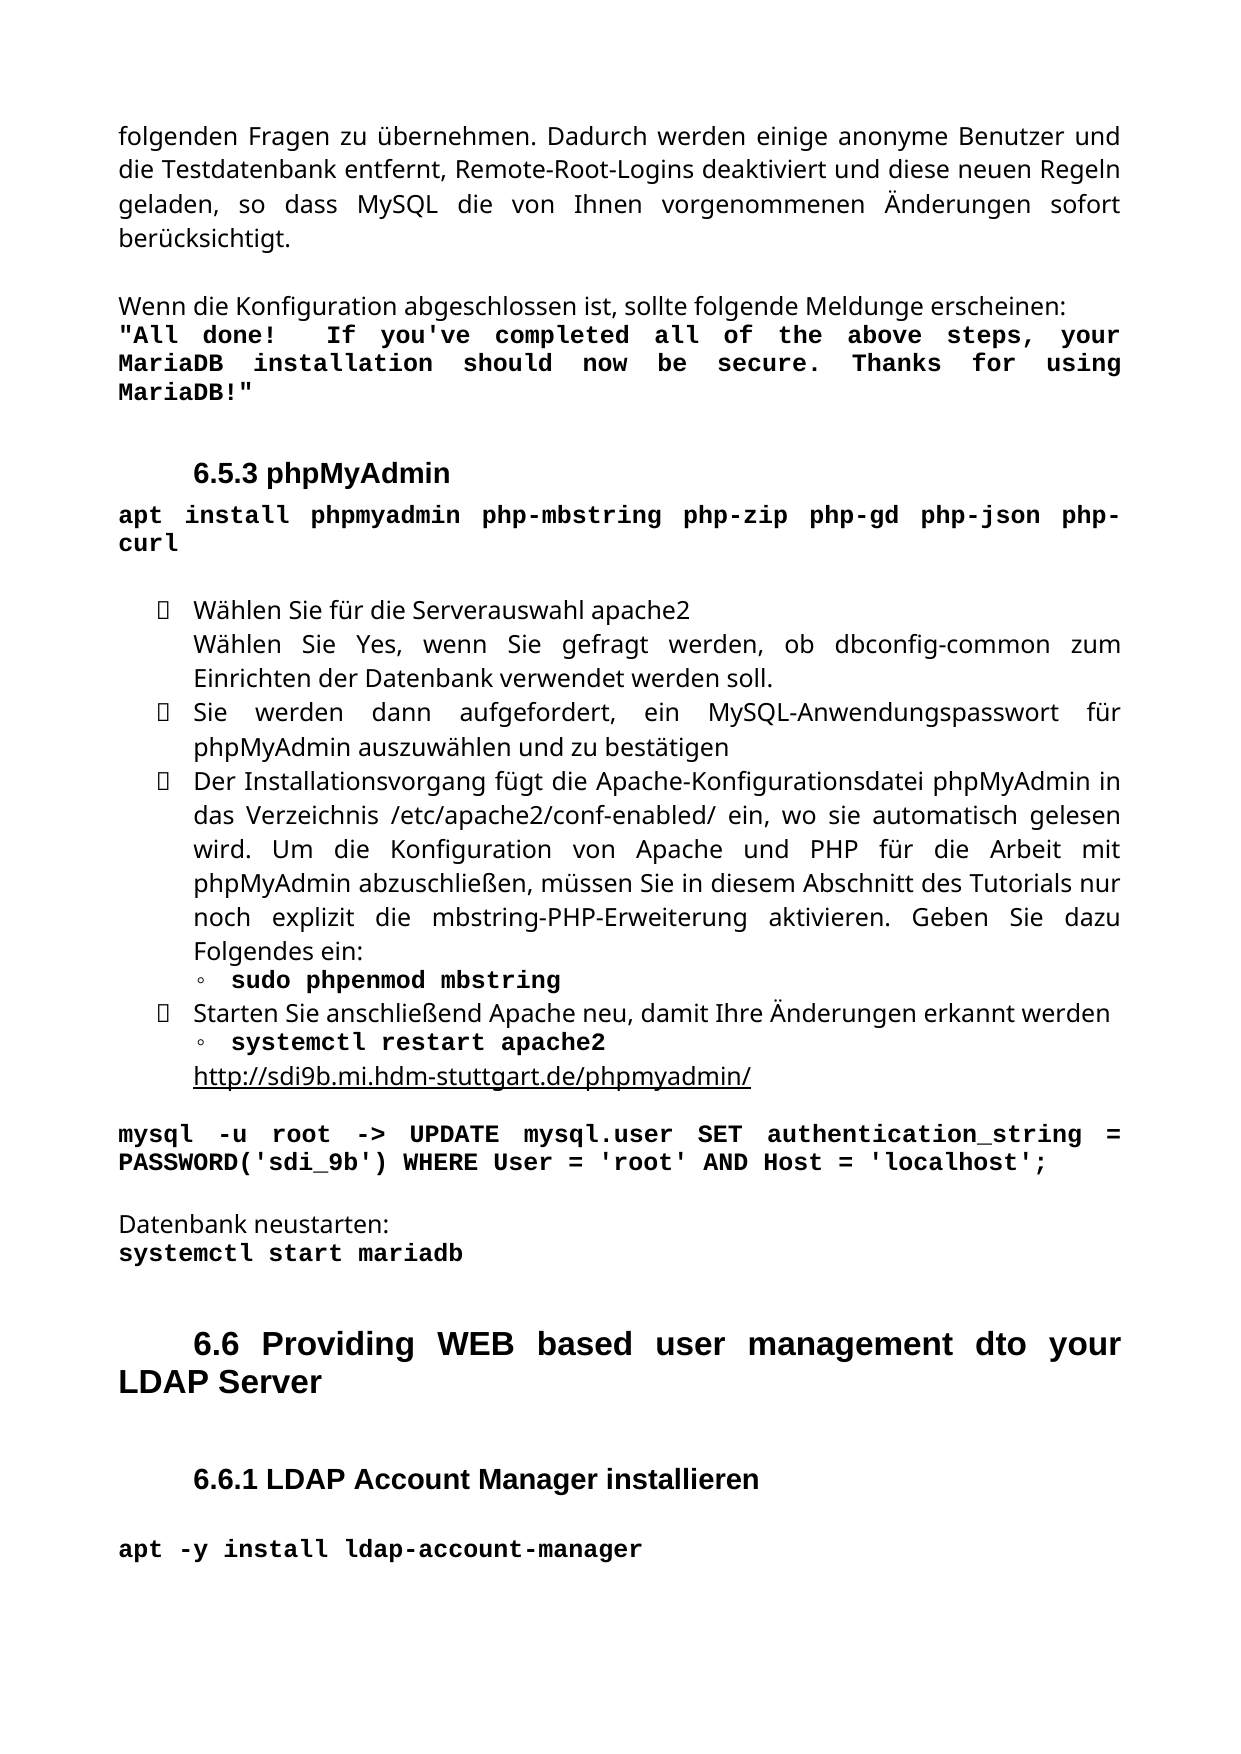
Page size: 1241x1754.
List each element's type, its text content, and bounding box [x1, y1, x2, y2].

list http://sdi9b.mi.hdm-stuttgart.de/phpmyadmin/ [156, 1058, 1122, 1092]
list Der Installationsvorgang fügt die Apache-Konfigurationsdatei phpMyAdmin in das Verzeichnis /etc/apache2/conf-enabled/ ein, wo sie automatisch gelesen wird. Um die Konfiguration von Apache und PHP für die Arbeit mit phpMyAdmin abzuschließen, müssen Sie in diesem Abschnitt des Tutorials nur noch explizit die mbstring-PHP-Erweiterung aktivieren. Geben Sie dazu Folgendes ein: [156, 763, 1122, 968]
list Sie werden dann aufgefordert, ein MySQL-Anwendungspasswort für phpMyAdmin auszuwählen und zu bestätigen [156, 695, 1122, 763]
list sudo phpenmod mbstring [193, 968, 1122, 996]
list Wählen Sie für die Serverauswahl apache2 [156, 593, 1122, 627]
text "All done! If you've completed all of the above steps, your MariaDB installation should now be secure. Thanks for using MariaDB!" [118, 322, 1122, 407]
subtitle 6.6.1 LDAP Account Manager installieren [118, 1462, 1122, 1495]
subtitle 6.5.3 phpMyAdmin [118, 456, 1122, 490]
text folgenden Fragen zu übernehmen. Dadurch werden einige anonyme Benutzer und die Testdatenbank entfernt, Remote-Root-Logins deaktiviert und diese neuen Regeln geladen, so dass MySQL die von Ihnen vorgenommenen Änderungen sofort berücksichtigt. [118, 118, 1122, 288]
list Starten Sie anschließend Apache neu, damit Ihre Änderungen erkannt werden [156, 996, 1122, 1030]
text systemctl start mariadb [118, 1241, 1122, 1269]
list Wählen Sie Yes, wenn Sie gefragt werden, ob dbconfig-common zum Einrichten der Datenbank verwendet werden soll. [156, 627, 1122, 695]
text Wenn die Konfiguration abgeschlossen ist, sollte folgende Meldunge erscheinen: [118, 288, 1122, 322]
text apt -y install ldap-account-manager [118, 1536, 1122, 1564]
text Datenbank neustarten: [118, 1207, 1122, 1241]
text mysql -u root -> UPDATE mysql.user SET authentication_string = PASSWORD('sdi_9b') WHERE User = 'root' AND Host = 'localhost'; [118, 1121, 1122, 1178]
list systemctl restart apache2 [193, 1030, 1122, 1058]
text apt install phpmyadmin php-mbstring php-zip php-gd php-json php-curl [118, 502, 1122, 559]
subtitle 6.6 Providing WEB based user management dto your LDAP Server [118, 1324, 1122, 1401]
